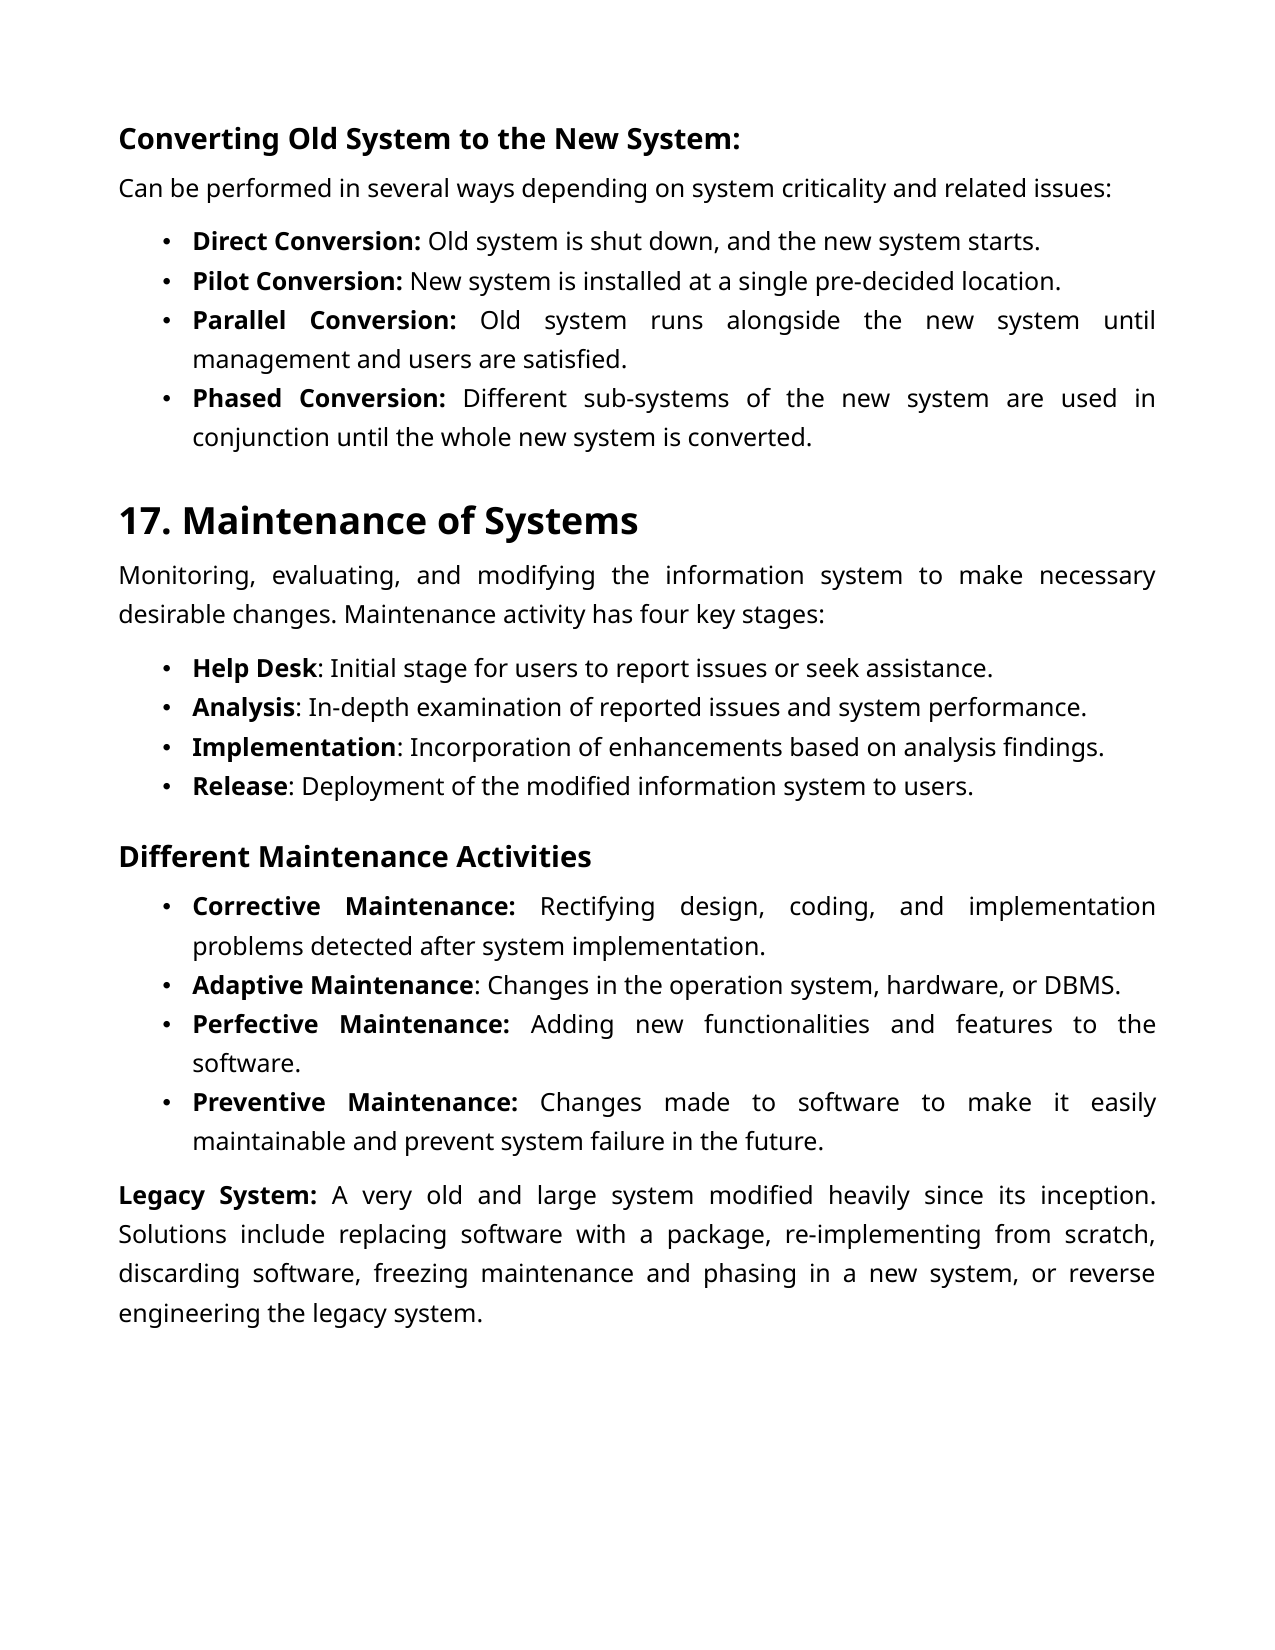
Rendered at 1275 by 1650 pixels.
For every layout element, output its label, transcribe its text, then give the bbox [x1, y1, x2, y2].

list Parallel Conversion: Old system runs alongside the new system until management and users are satisfied. [162, 302, 1157, 376]
list Perfective Maintenance: Adding new functionalities and features to the software. [162, 1006, 1157, 1080]
list Analysis: In-depth examination of reported issues and system performance. [162, 690, 1157, 724]
subtitle Converting Old System to the New System: [118, 118, 1157, 158]
list Direct Conversion: Old system is shut down, and the new system starts. [162, 224, 1157, 258]
list Pilot Conversion: New system is installed at a single pre-decided location. [162, 263, 1157, 297]
list Help Desk: Initial stage for users to report issues or seek assistance. [162, 651, 1157, 685]
subtitle Different Maintenance Activities [118, 837, 1157, 876]
subtitle 17. Maintenance of Systems [118, 494, 1157, 546]
list Corrective Maintenance: Rectifying design, coding, and implementation problems detected after system implementation. [162, 889, 1157, 962]
text Legacy System: A very old and large system modified heavily since its inception. Solutions include replacing software with a package, re-implementing from scratch, discarding software, freezing maintenance and phasing in a new system, or reverse engineering the legacy system. [118, 1178, 1157, 1329]
list Preventive Maintenance: Changes made to software to make it easily maintainable and prevent system failure in the future. [162, 1085, 1157, 1158]
list Adaptive Maintenance: Changes in the operation system, hardware, or DBMS. [162, 967, 1157, 1001]
text Monitoring, evaluating, and modifying the information system to make necessary desirable changes. Maintenance activity has four key stages: [118, 558, 1157, 631]
list Implementation: Incorporation of enhancements based on analysis findings. [162, 729, 1157, 763]
list Phased Conversion: Different sub-systems of the new system are used in conjunction until the whole new system is converted. [162, 381, 1157, 454]
list Release: Deployment of the modified information system to users. [162, 768, 1157, 802]
text Can be performed in several ways depending on system criticality and related issues: [118, 170, 1157, 204]
